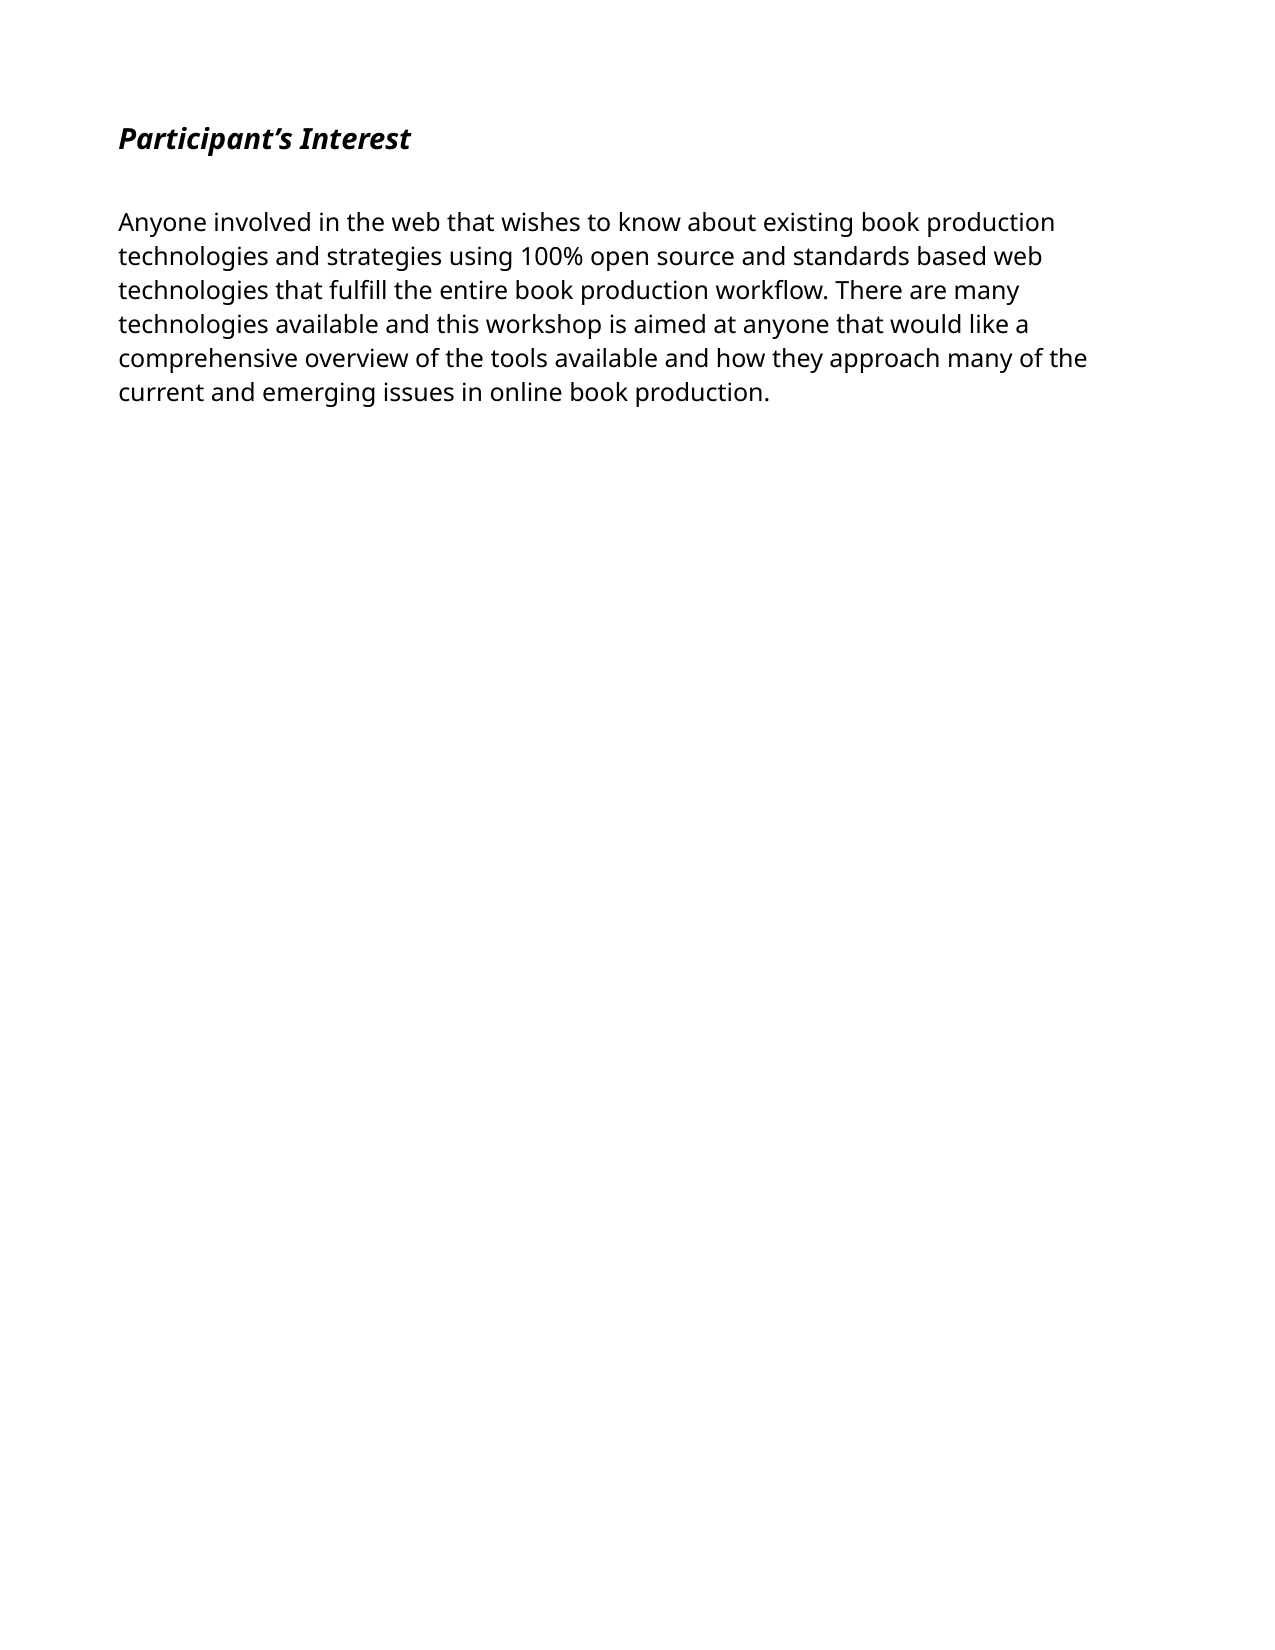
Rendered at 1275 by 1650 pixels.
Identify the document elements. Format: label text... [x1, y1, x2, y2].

text Anyone involved in the web that wishes to know about existing book production technologies and strategies using 100% open source and standards based web technologies that fulfill the entire book production workflow. There are many technologies available and this workshop is aimed at anyone that would like a comprehensive overview of the tools available and how they approach many of the current and emerging issues in online book production. [118, 204, 1157, 409]
subtitle Participant’s Interest [118, 118, 1157, 158]
